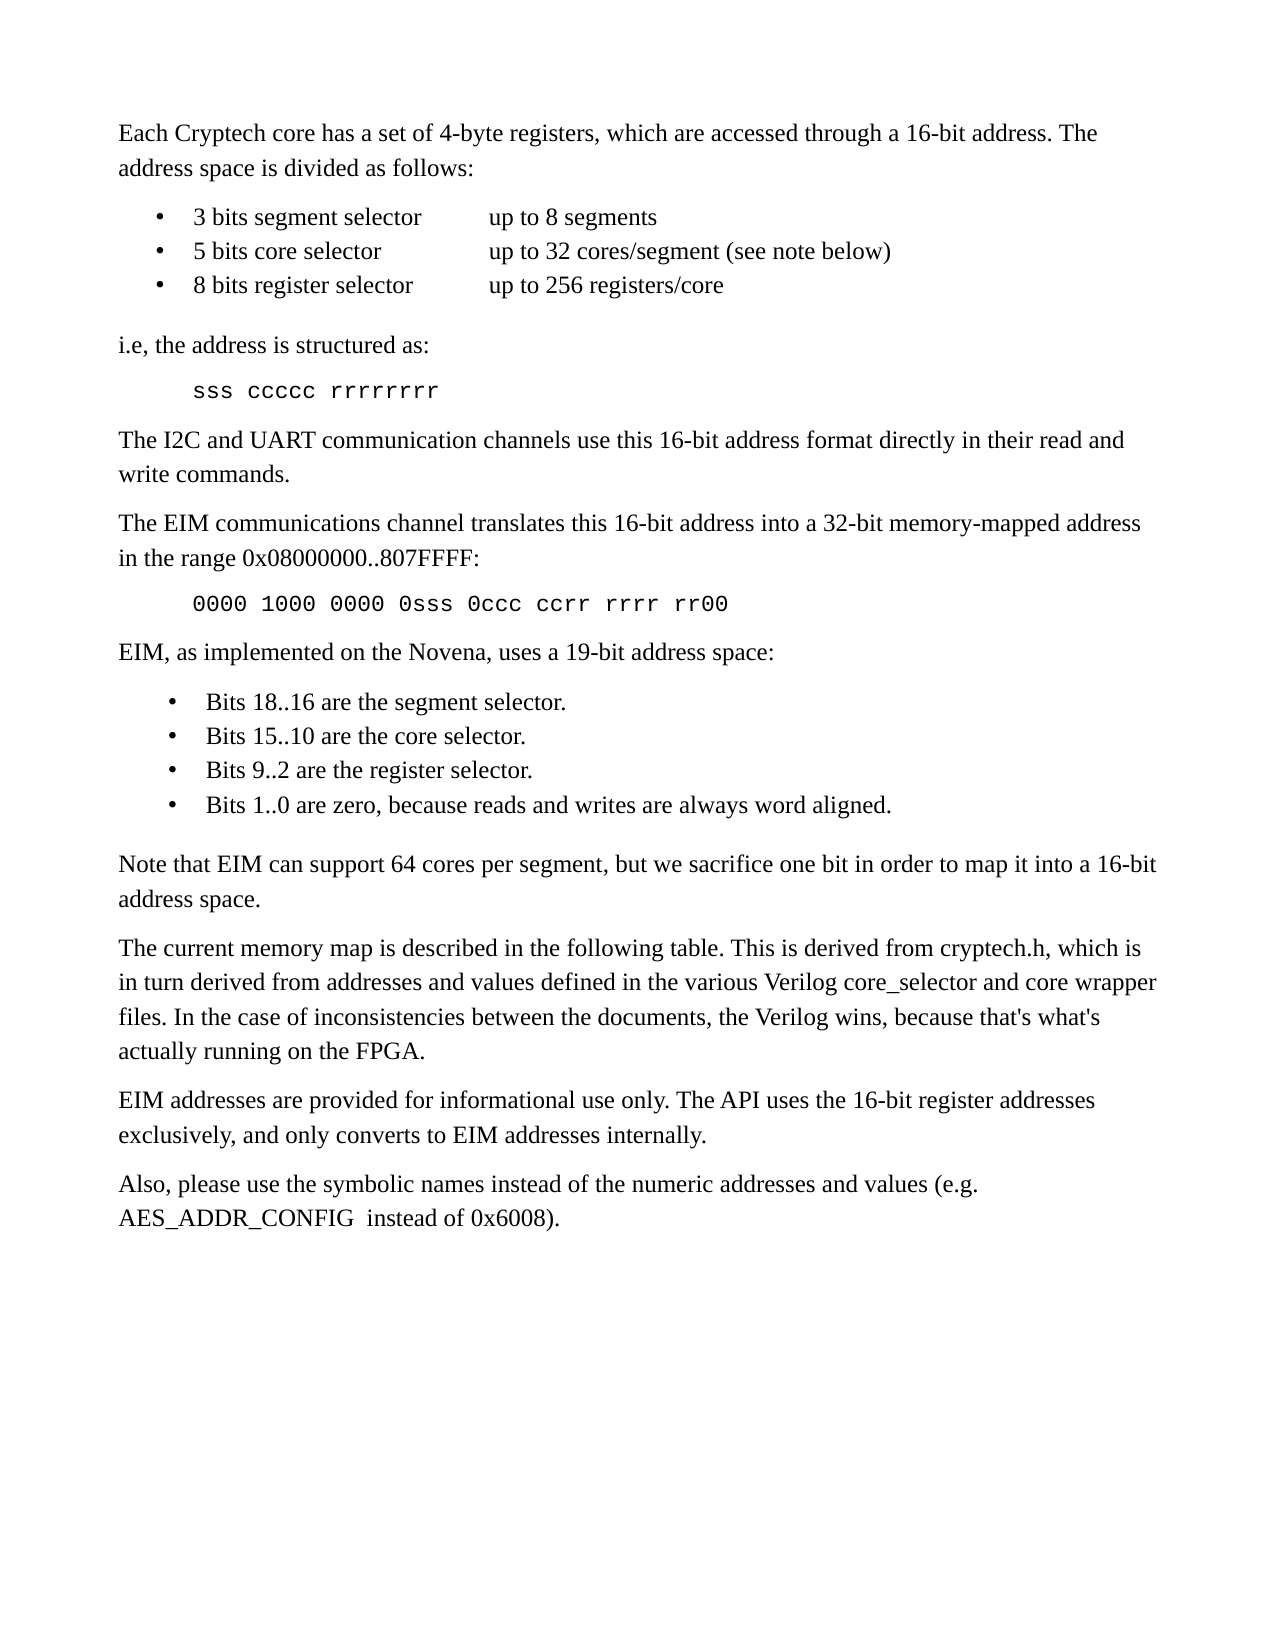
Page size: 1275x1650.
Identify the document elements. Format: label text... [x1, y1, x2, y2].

text 0000 1000 0000 0sss 0ccc ccrr rrrr rr00 [192, 592, 1157, 618]
list Bits 9..2 are the register selector. [168, 756, 1157, 784]
list Bits 18..16 are the segment selector. [168, 687, 1157, 715]
text The I2C and UART communication channels use this 16-bit address format directly in their read and write commands. [118, 425, 1157, 488]
list 5 bits core selector up to 32 cores/segment (see note below) [156, 236, 1157, 265]
text The EIM communications channel translates this 16-bit address into a 32-bit memory-mapped address in the range 0x08000000..807FFFF: [118, 508, 1157, 572]
list Bits 1..0 are zero, because reads and writes are always word aligned. [168, 790, 1157, 819]
text Note that EIM can support 64 cores per segment, but we sacrifice one bit in order to map it into a 16-bit address space. [118, 849, 1157, 913]
text Each Cryptech core has a set of 4-byte registers, which are accessed through a 16-bit address. The address space is divided as follows: [118, 118, 1157, 181]
text Also, please use the symbolic names instead of the numeric addresses and values (e.g. AES_ADDR_CONFIG instead of 0x6008). [118, 1169, 1157, 1232]
text sss ccccc rrrrrrrr [192, 379, 1157, 405]
text EIM, as implemented on the Novena, uses a 19-bit address space: [118, 637, 1157, 666]
list 3 bits segment selector up to 8 segments [156, 202, 1157, 230]
text i.e, the address is structured as: [118, 330, 1157, 359]
list Bits 15..10 are the core selector. [168, 721, 1157, 750]
text The current memory map is described in the following table. This is derived from cryptech.h, which is in turn derived from addresses and values defined in the various Verilog core_selector and core wrapper files. In the case of inconsistencies between the documents, the Verilog wins, because that's what's actually running on the FPGA. [118, 933, 1157, 1065]
text EIM addresses are provided for informational use only. The API uses the 16-bit register addresses exclusively, and only converts to EIM addresses internally. [118, 1086, 1157, 1149]
list 8 bits register selector up to 256 registers/core [156, 271, 1157, 299]
